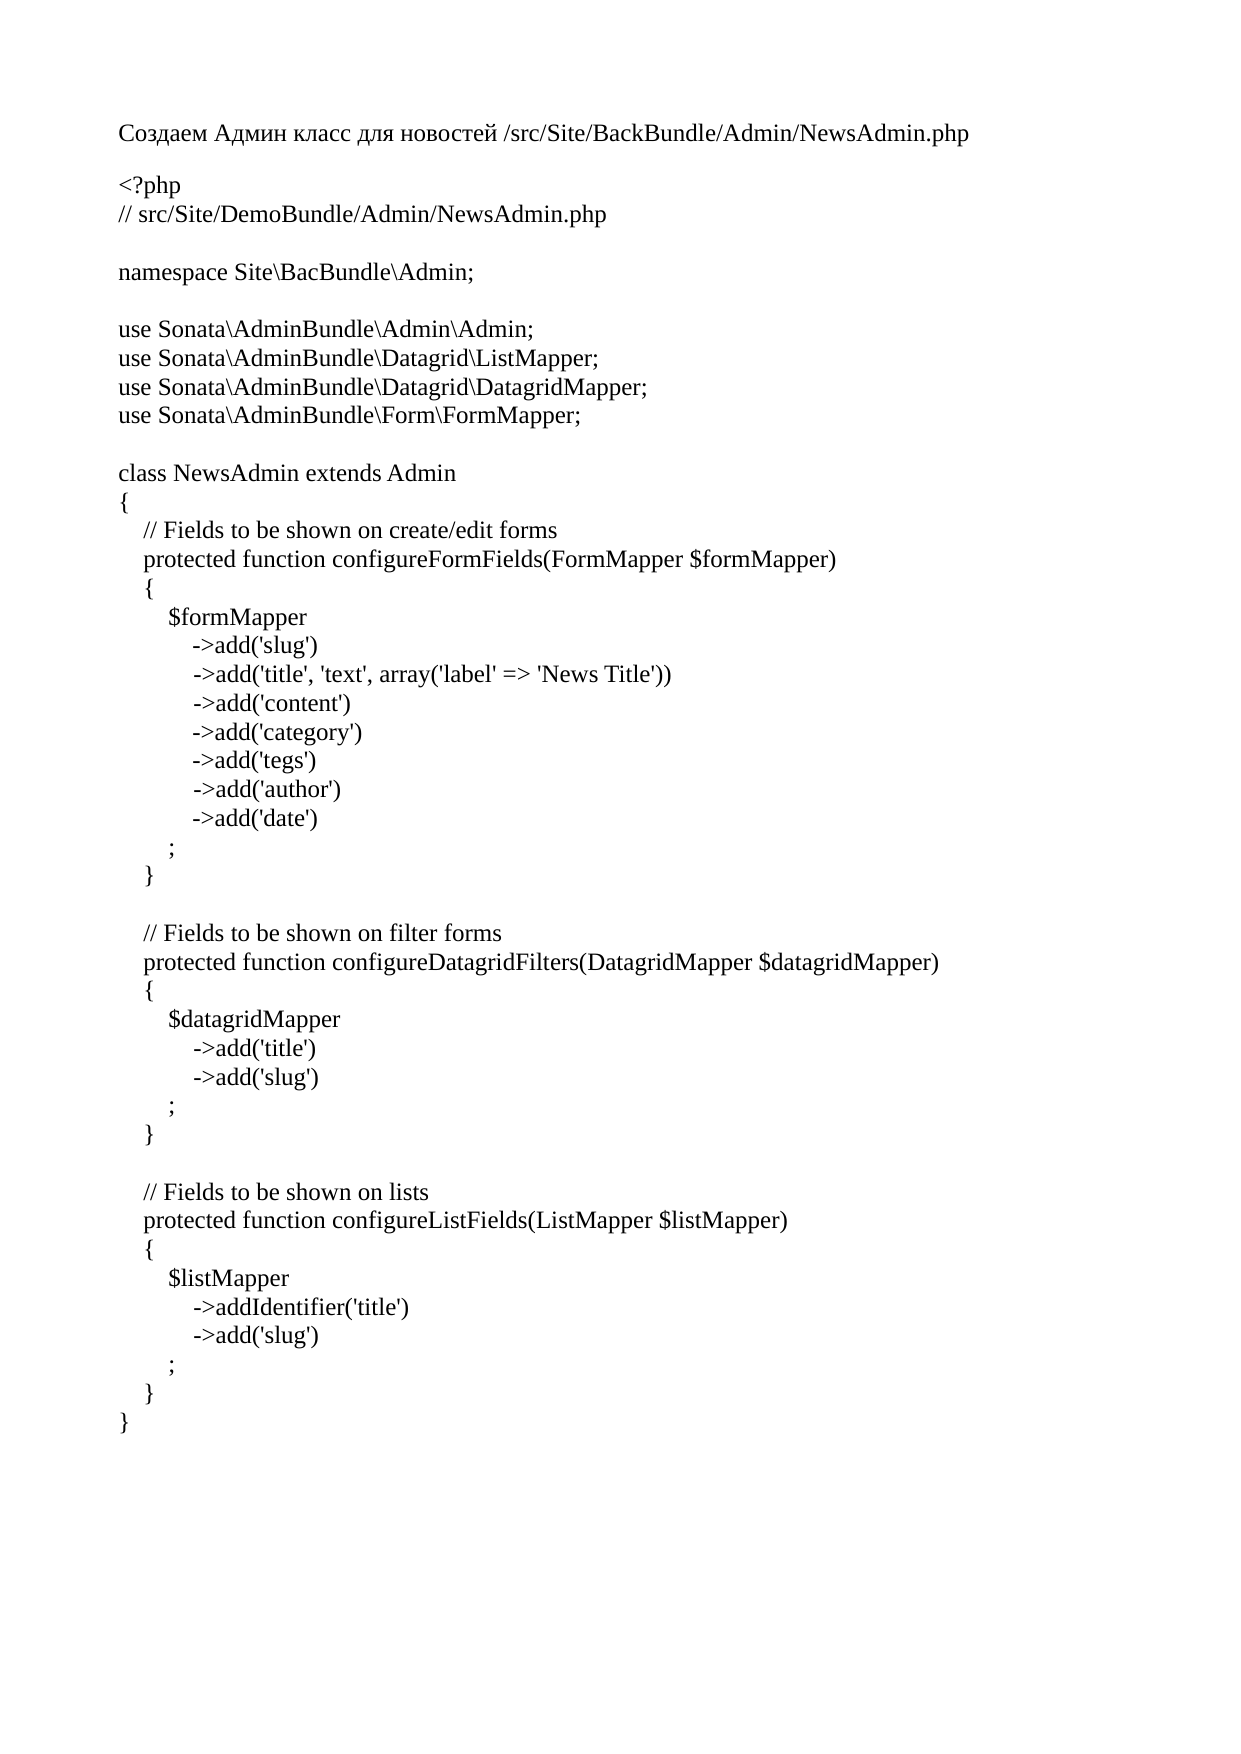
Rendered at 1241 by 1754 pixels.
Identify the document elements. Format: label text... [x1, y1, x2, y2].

text } [118, 1378, 1122, 1407]
text ->add('author') [118, 774, 1122, 803]
text Создаем Админ класс для новостей /src/Site/BackBundle/Admin/NewsAdmin.php [118, 118, 1122, 147]
text } [118, 861, 1122, 889]
text ->add('slug') [118, 1062, 1122, 1091]
text ; [118, 832, 1122, 861]
text // Fields to be shown on lists [118, 1177, 1122, 1206]
text ->add('category') [118, 717, 1122, 746]
text ->addIdentifier('title') [118, 1292, 1122, 1321]
text ; [118, 1091, 1122, 1119]
text ; [118, 1349, 1122, 1378]
text protected function configureFormFields(FormMapper $formMapper) [118, 544, 1122, 573]
text { [118, 573, 1122, 602]
text ->add('date') [118, 803, 1122, 832]
text } [118, 1407, 1122, 1436]
text $datagridMapper [118, 1004, 1122, 1033]
text use Sonata\AdminBundle\Datagrid\ListMapper; [118, 343, 1122, 372]
text { [118, 976, 1122, 1004]
text protected function configureDatagridFilters(DatagridMapper $datagridMapper) [118, 947, 1122, 976]
text use Sonata\AdminBundle\Admin\Admin; [118, 314, 1122, 343]
text $formMapper [118, 602, 1122, 631]
text ->add('slug') [118, 631, 1122, 659]
text // Fields to be shown on create/edit forms [118, 516, 1122, 544]
text protected function configureListFields(ListMapper $listMapper) [118, 1206, 1122, 1234]
text } [118, 1119, 1122, 1148]
text { [118, 487, 1122, 516]
text ->add('slug') [118, 1321, 1122, 1349]
text namespace Site\BacBundle\Admin; [118, 257, 1122, 286]
text ->add('title') [118, 1033, 1122, 1062]
text <?php [118, 171, 1122, 199]
text ->add('tegs') [118, 746, 1122, 774]
text { [118, 1234, 1122, 1263]
text class NewsAdmin extends Admin [118, 458, 1122, 487]
text ->add('title', 'text', array('label' => 'News Title')) [118, 659, 1122, 688]
text // src/Site/DemoBundle/Admin/NewsAdmin.php [118, 199, 1122, 228]
text $listMapper [118, 1263, 1122, 1292]
text // Fields to be shown on filter forms [118, 918, 1122, 947]
text use Sonata\AdminBundle\Form\FormMapper; [118, 401, 1122, 429]
text use Sonata\AdminBundle\Datagrid\DatagridMapper; [118, 372, 1122, 401]
text ->add('content') [118, 688, 1122, 717]
